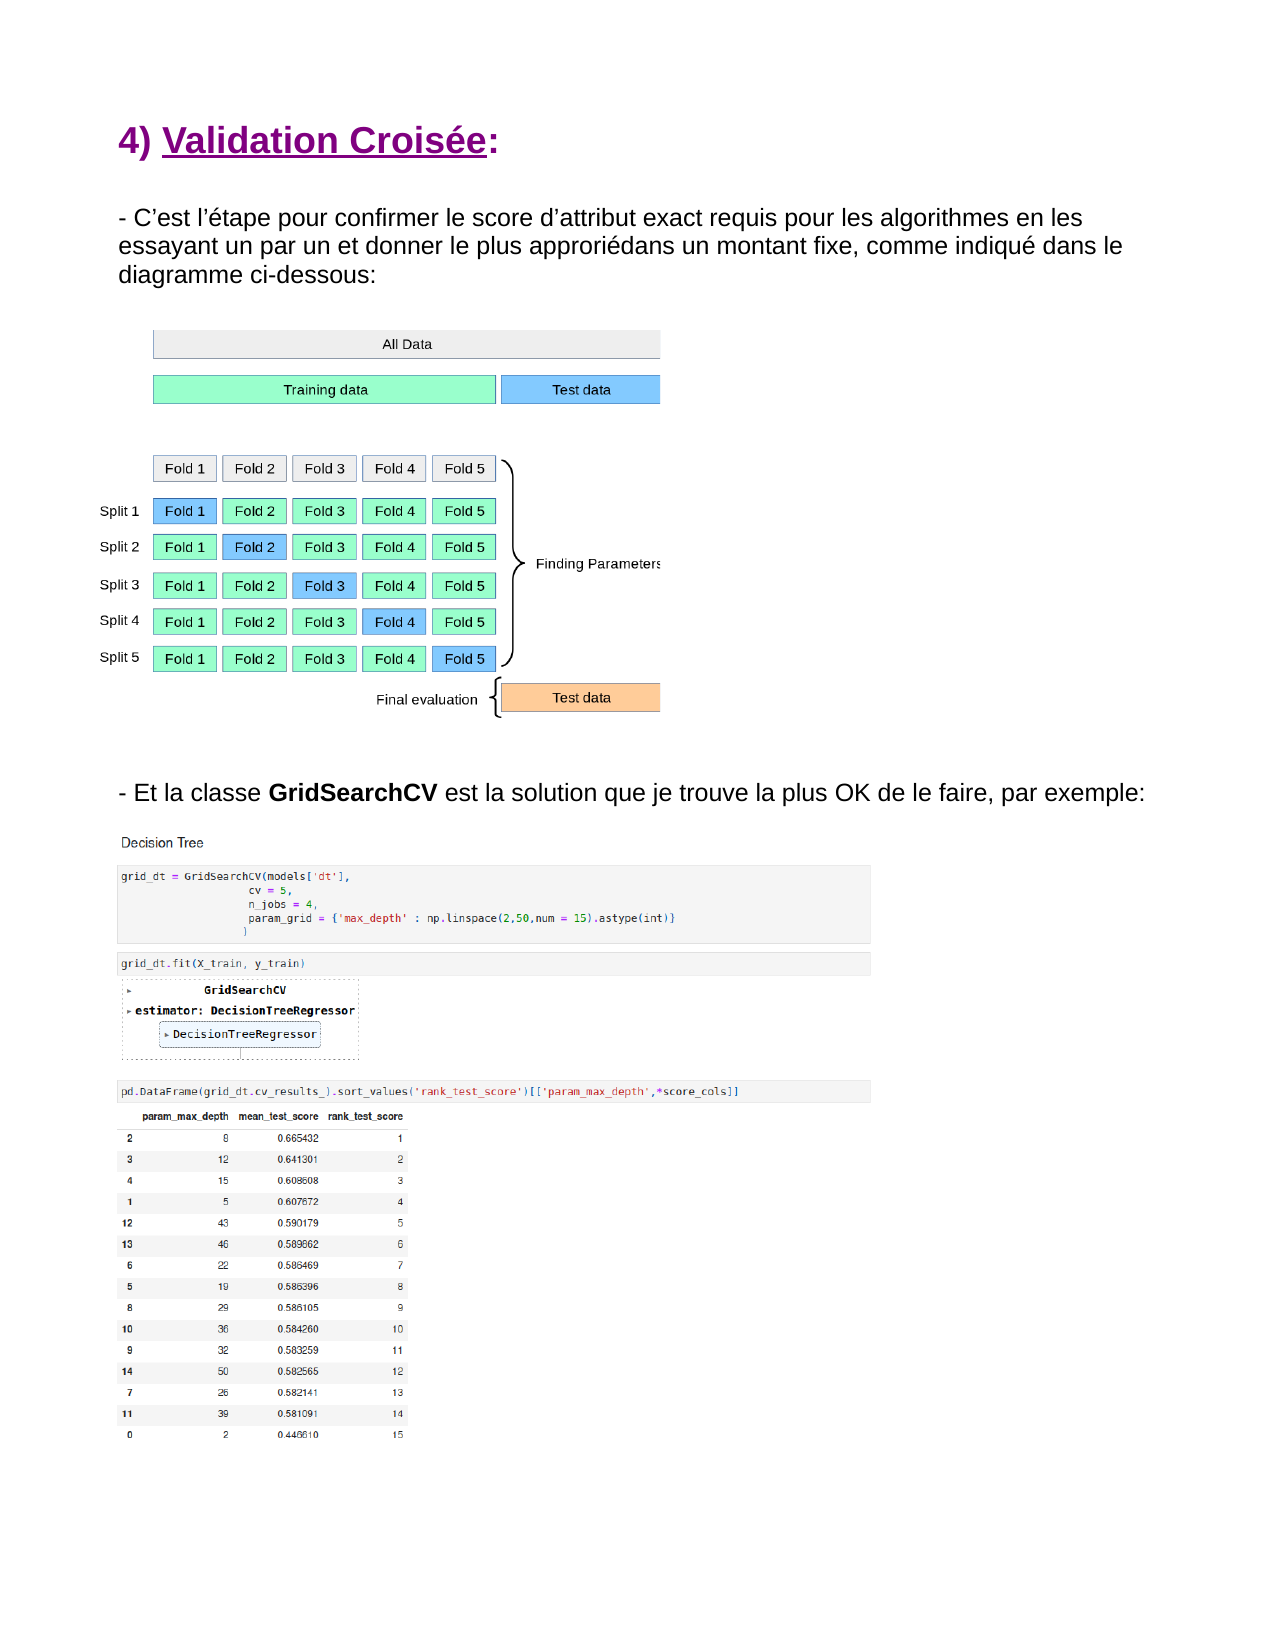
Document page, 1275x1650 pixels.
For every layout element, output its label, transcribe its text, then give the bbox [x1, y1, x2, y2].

subtitle 4) Validation Croisée: [118, 118, 1157, 161]
text - Et la classe GridSearchCV est la solution que je trouve la plus OK de le faire, par exemple: [118, 777, 1157, 806]
text - C’est l’étape pour confirmer le score d’attribut exact requis pour les algorithmes en les essayant un par un et donner le plus approriédans un montant fixe, comme indiqué dans le diagramme ci-dessous: [118, 202, 1157, 289]
picture [100, 330, 661, 718]
picture [114, 822, 875, 1451]
